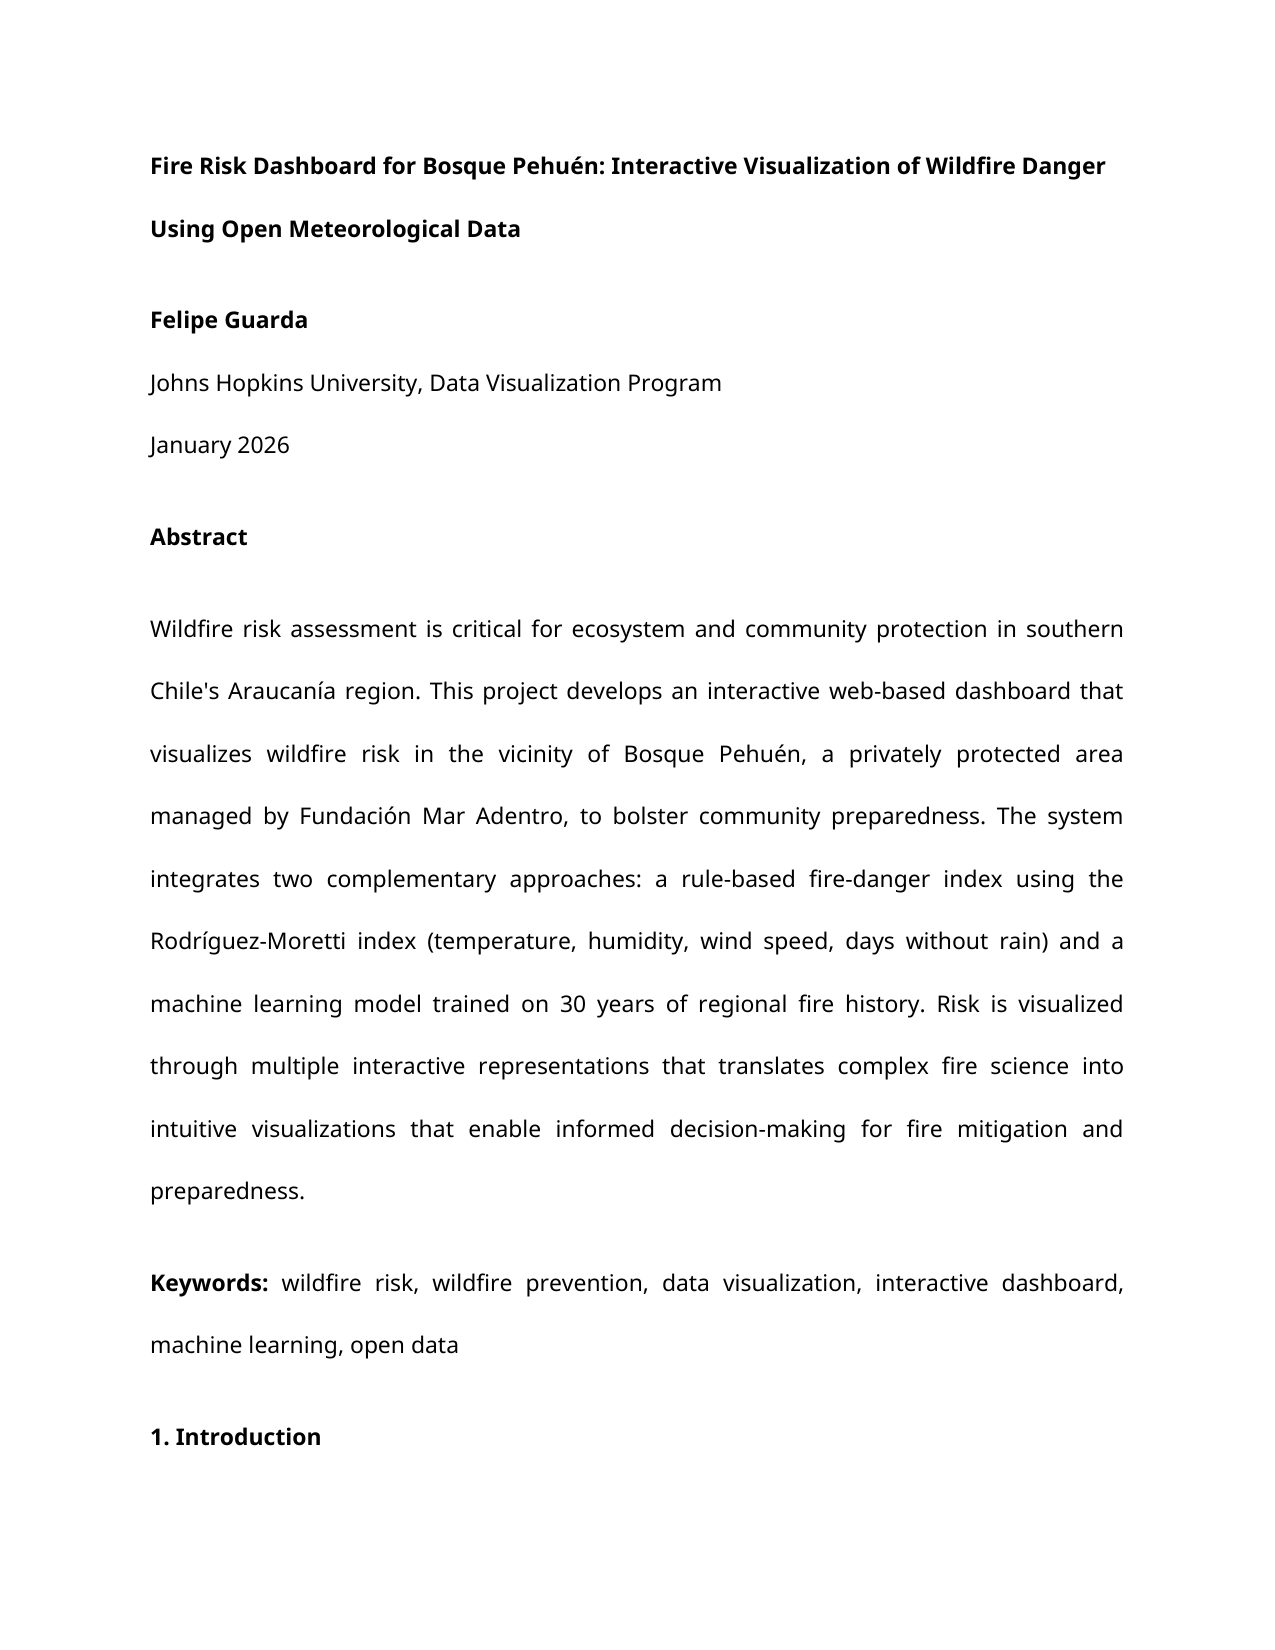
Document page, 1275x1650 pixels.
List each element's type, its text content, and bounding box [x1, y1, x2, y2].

text Wildfire risk assessment is critical for ecosystem and community protection in southern Chile's Araucanía region. This project develops an interactive web-based dashboard that visualizes wildfire risk in the vicinity of Bosque Pehuén, a privately protected area managed by Fundación Mar Adentro, to bolster community preparedness. The system integrates two complementary approaches: a rule-based fire-danger index using the Rodríguez-Moretti index (temperature, humidity, wind speed, days without rain) and a machine learning model trained on 30 years of regional fire history. Risk is visualized through multiple interactive representations that translates complex fire science into intuitive visualizations that enable informed decision-making for fire mitigation and preparedness. [150, 612, 1125, 1206]
subtitle 1. Introduction [150, 1421, 1125, 1452]
subtitle Fire Risk Dashboard for Bosque Pehuén: Interactive Visualization of Wildfire Danger Using Open Meteorological Data [150, 150, 1125, 244]
subtitle Abstract [150, 521, 1125, 552]
text Keywords: wildfire risk, wildfire prevention, data visualization, interactive dashboard, machine learning, open data [150, 1267, 1125, 1360]
text Felipe Guarda Johns Hopkins University, Data Visualization Program January 2026 [150, 304, 1125, 460]
